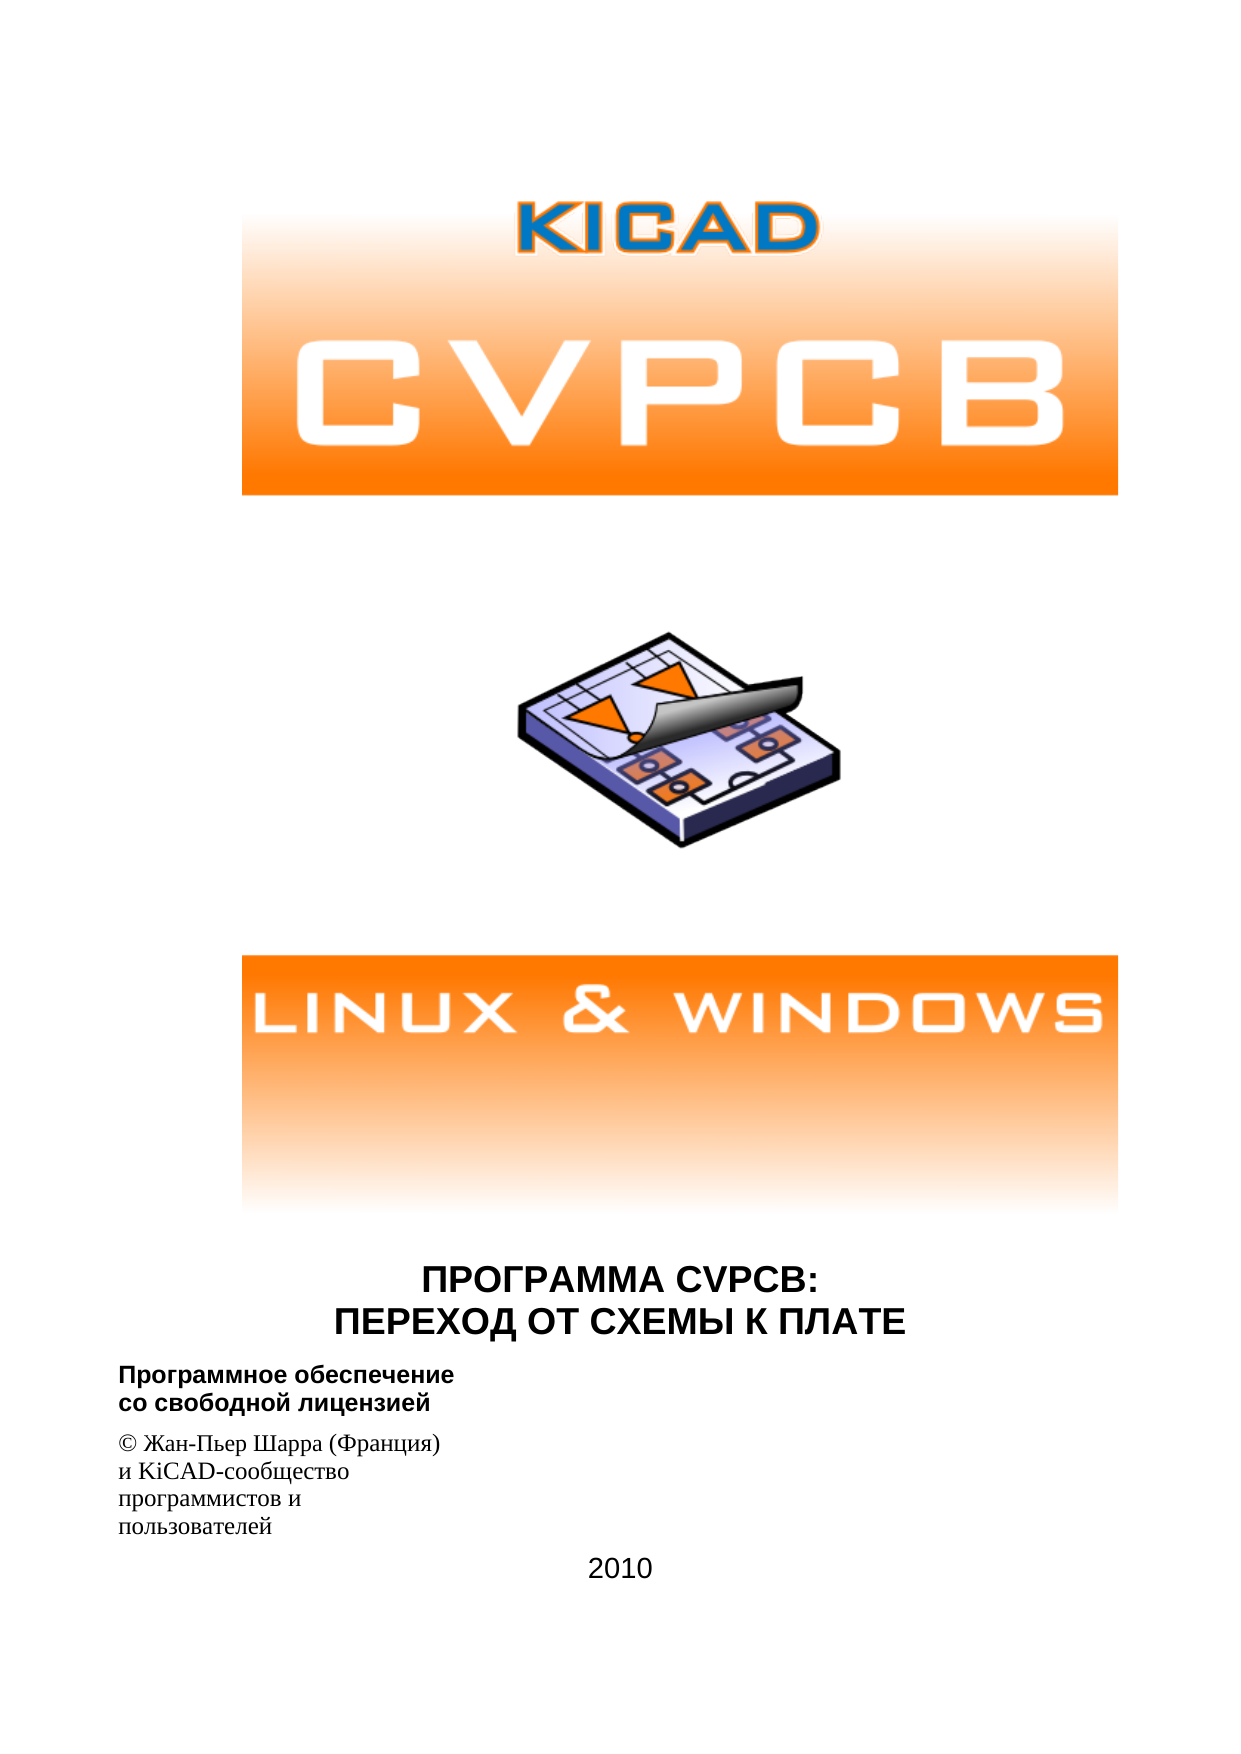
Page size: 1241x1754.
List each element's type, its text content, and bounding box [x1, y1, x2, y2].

table_cell [473, 1429, 1133, 1552]
picture [242, 165, 1119, 1257]
table_header Программное обеспечение со свободной лицензией [107, 1361, 472, 1429]
table_header [473, 1361, 1133, 1429]
table_cell © Жан-Пьер Шарра (Франция) и KiCAD-сообщество программистов и пользователей [107, 1429, 472, 1552]
text ПЕРЕХОД ОТ СХЕМЫ К ПЛАТЕ [118, 1301, 1122, 1342]
text ПРОГРАММА CVPCB: [118, 135, 1122, 1301]
text 2010 [118, 1552, 1122, 1585]
